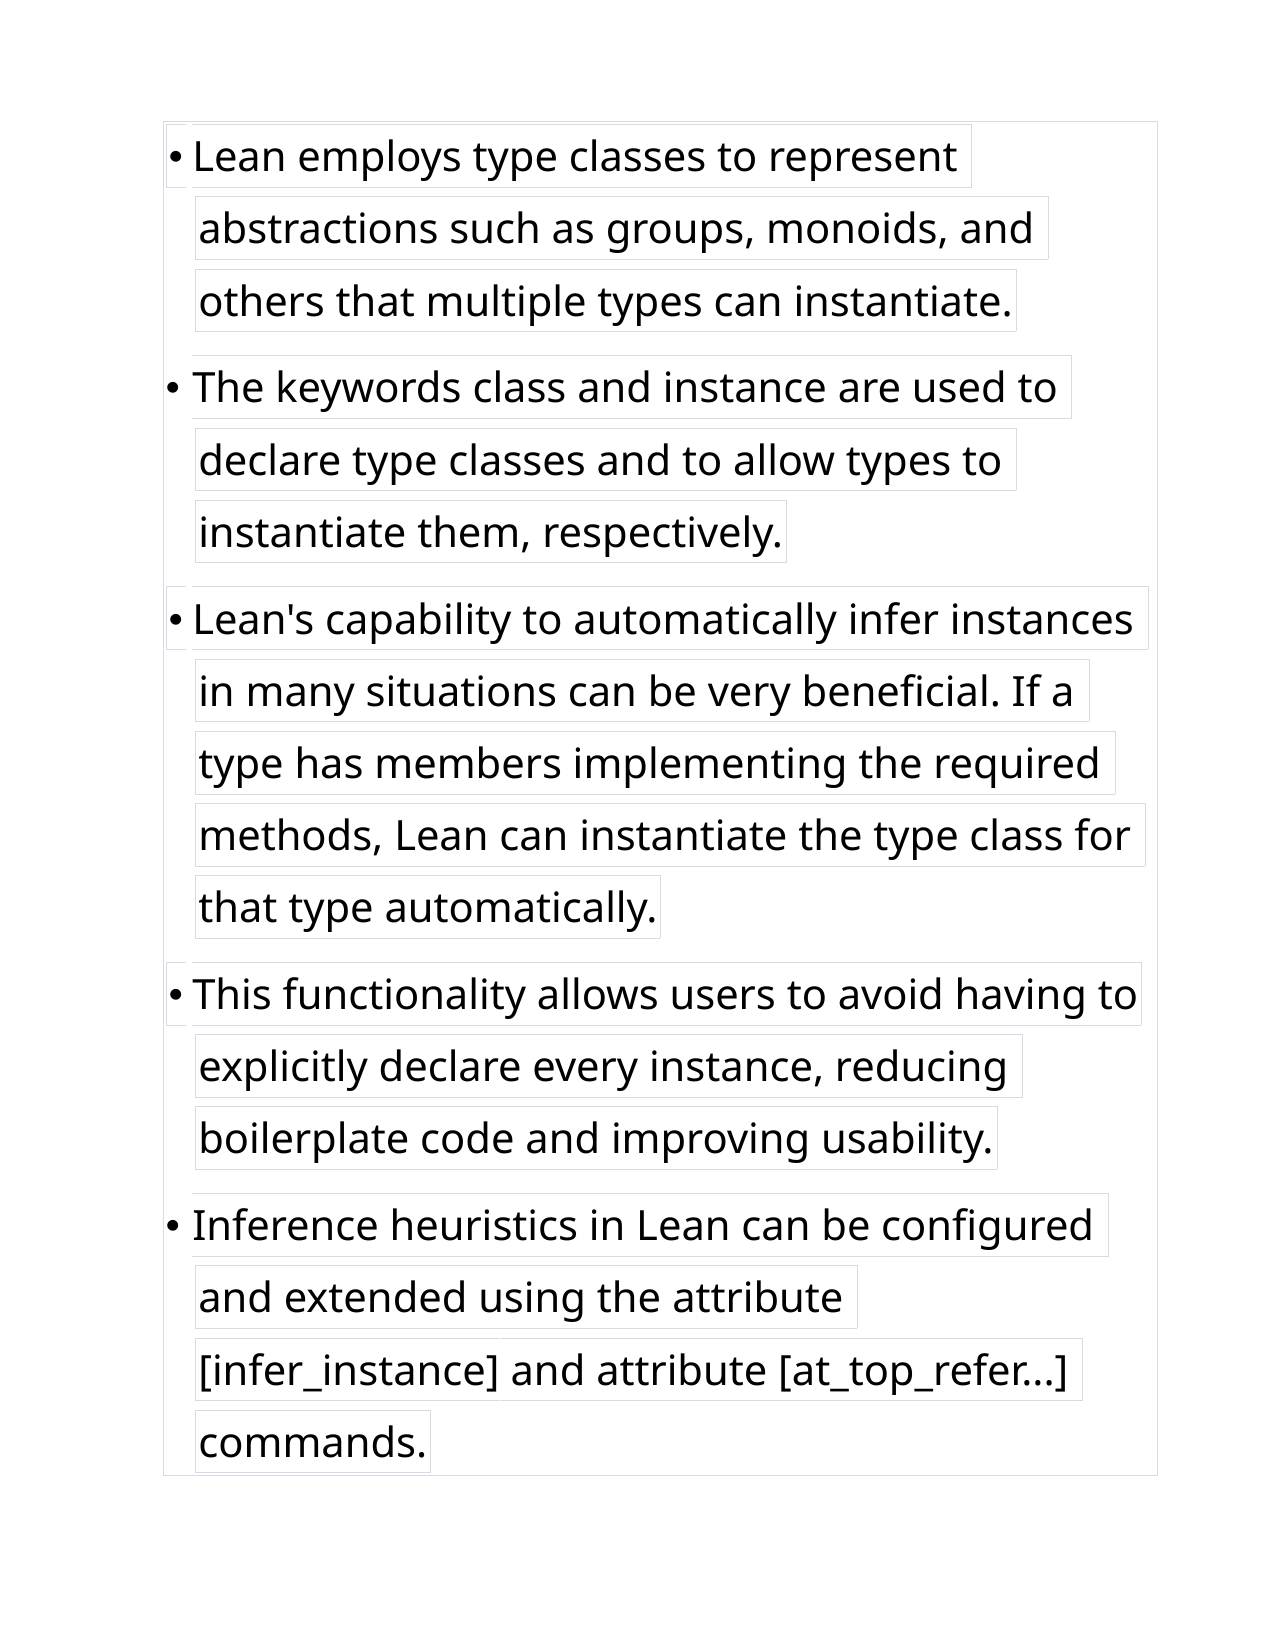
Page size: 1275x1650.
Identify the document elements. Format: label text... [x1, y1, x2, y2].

list Lean's capability to automatically infer instances in many situations can be very beneficial. If a type has members implementing the required methods, Lean can instantiate the type class for that type automatically. [164, 583, 1157, 938]
list Lean employs type classes to represent abstractions such as groups, monoids, and others that multiple types can instantiate. [164, 122, 1157, 331]
list This functionality allows users to avoid having to explicitly declare every instance, reducing boilerplate code and improving usability. [164, 959, 1157, 1169]
list The keywords class and instance are used to declare type classes and to allow types to instantiate them, respectively. [164, 352, 1157, 562]
list Inference heuristics in Lean can be configured and extended using the attribute [infer_instance] and attribute [at_top_refer...] commands. [164, 1190, 1157, 1475]
